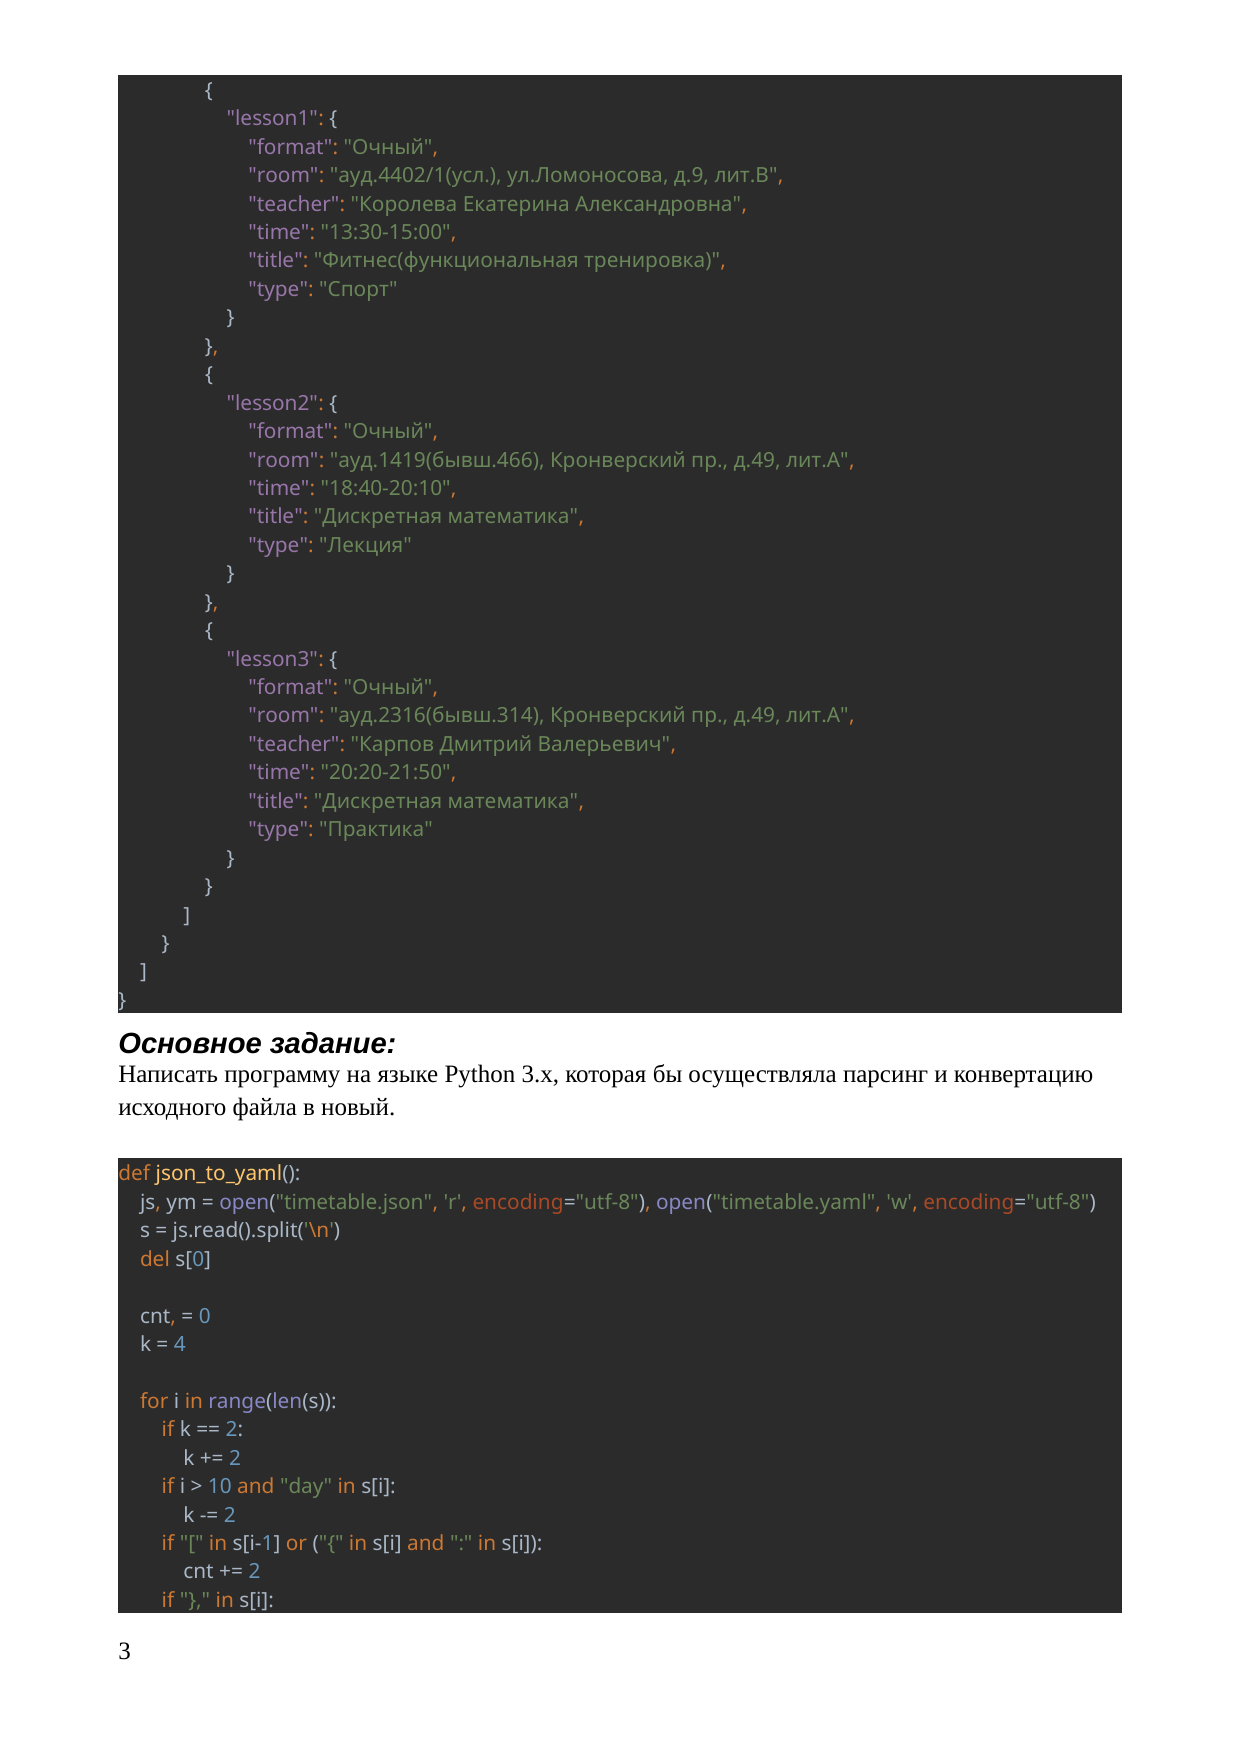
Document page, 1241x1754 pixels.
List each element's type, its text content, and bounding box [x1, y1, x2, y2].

text { "lesson1": { "format": "Очный", "room": "ауд.4402/1(усл.), ул.Ломоносова, д.9, лит.B", "teacher": "Королева Екатерина Александровна", "time": "13:30-15:00", "title": "Фитнес(функциональная тренировка)", "type": "Спорт" } }, { "lesson2": { "format": "Очный", "room": "ауд.1419(бывш.466), Кронверский пр., д.49, лит.А", "time": "18:40-20:10", "title": "Дискретная математика", "type": "Лекция" } }, { "lesson3": { "format": "Очный", "room": "ауд.2316(бывш.314), Кронверский пр., д.49, лит.А", "teacher": "Карпов Дмитрий Валерьевич", "time": "20:20-21:50", "title": "Дискретная математика", "type": "Практика" } } ] } ] } [118, 75, 1122, 1013]
text def json_to_yaml(): js, ym = open("timetable.json", 'r', encoding="utf-8"), open("timetable.yaml", 'w', encoding="utf-8") s = js.read().split('\n') del s[0] cnt, = 0 k = 4 for i in range(len(s)): if k == 2: k += 2 if i > 10 and "day" in s[i]: k -= 2 if "[" in s[i-1] or ("{" in s[i] and ":" in s[i]): cnt += 2 if "}," in s[i]: [118, 1158, 1122, 1613]
subtitle Основное задание: [118, 1026, 1122, 1059]
text Написать программу на языке Python 3.x, которая бы осуществляла парсинг и конвертацию исходного файла в новый. [118, 1059, 1122, 1121]
